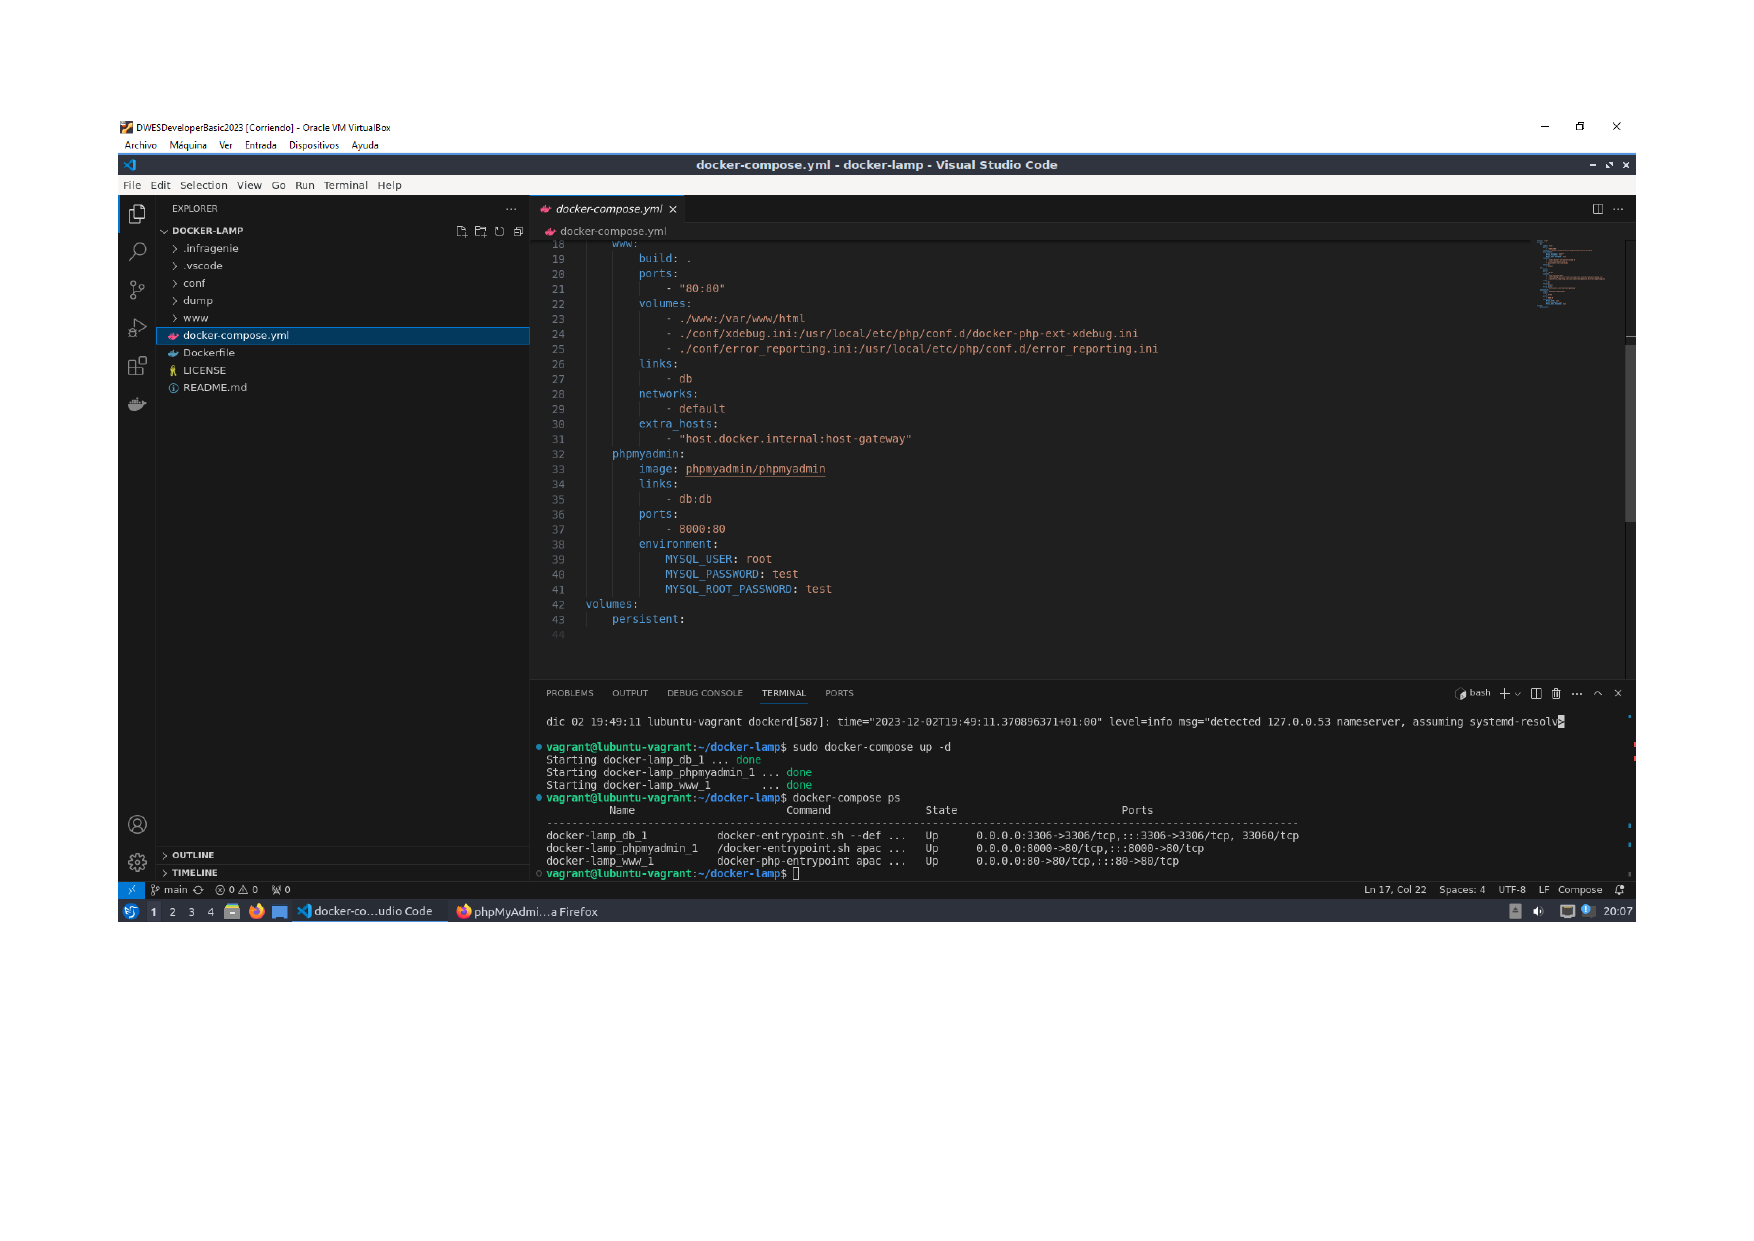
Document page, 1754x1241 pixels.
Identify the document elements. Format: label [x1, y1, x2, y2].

picture [118, 118, 1636, 922]
